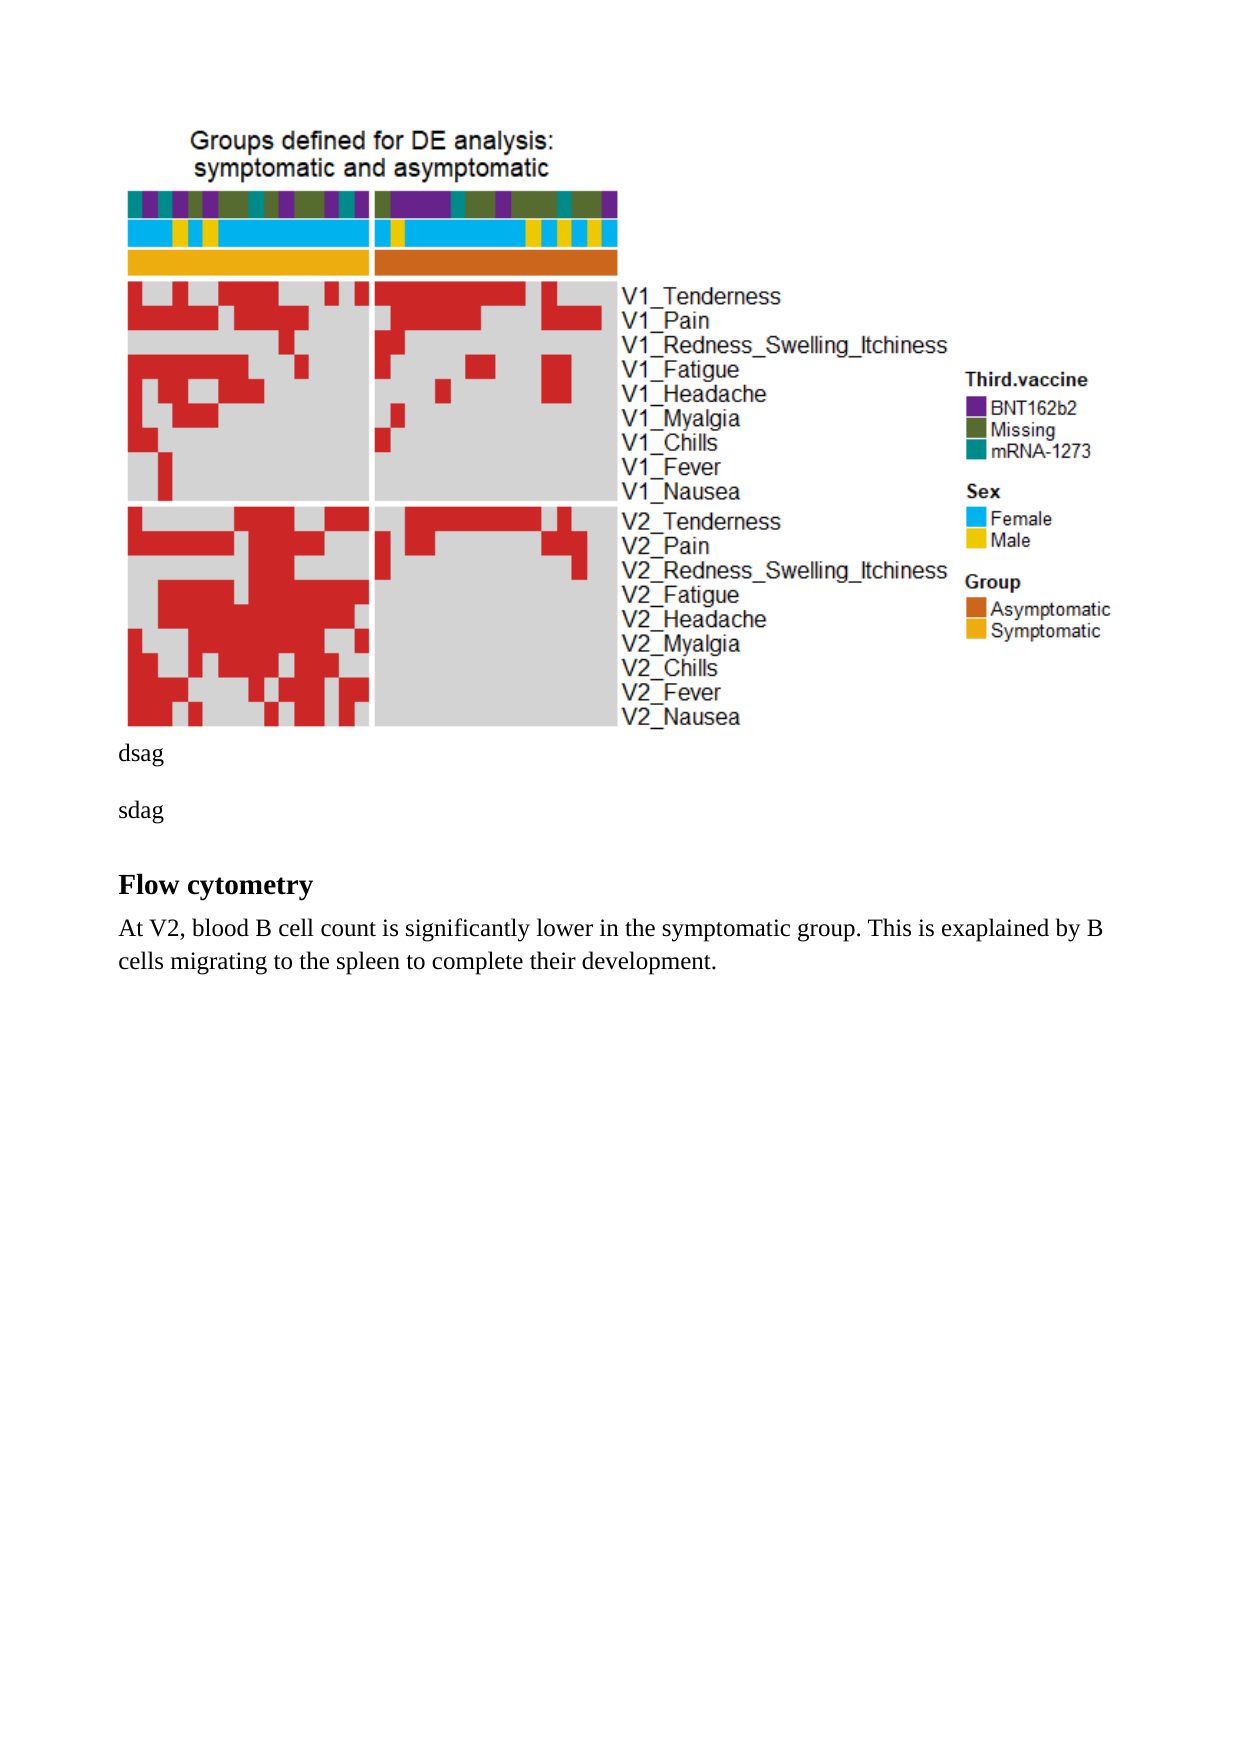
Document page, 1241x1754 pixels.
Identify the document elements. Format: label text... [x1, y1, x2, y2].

subtitle Flow cytometry [118, 867, 1122, 901]
text dsag [118, 738, 1122, 766]
text sdag [118, 795, 1122, 824]
text At V2, blood B cell count is significantly lower in the symptomatic group. This is exaplained by B cells migrating to the spleen to complete their development. [118, 913, 1122, 975]
picture [118, 118, 1123, 738]
